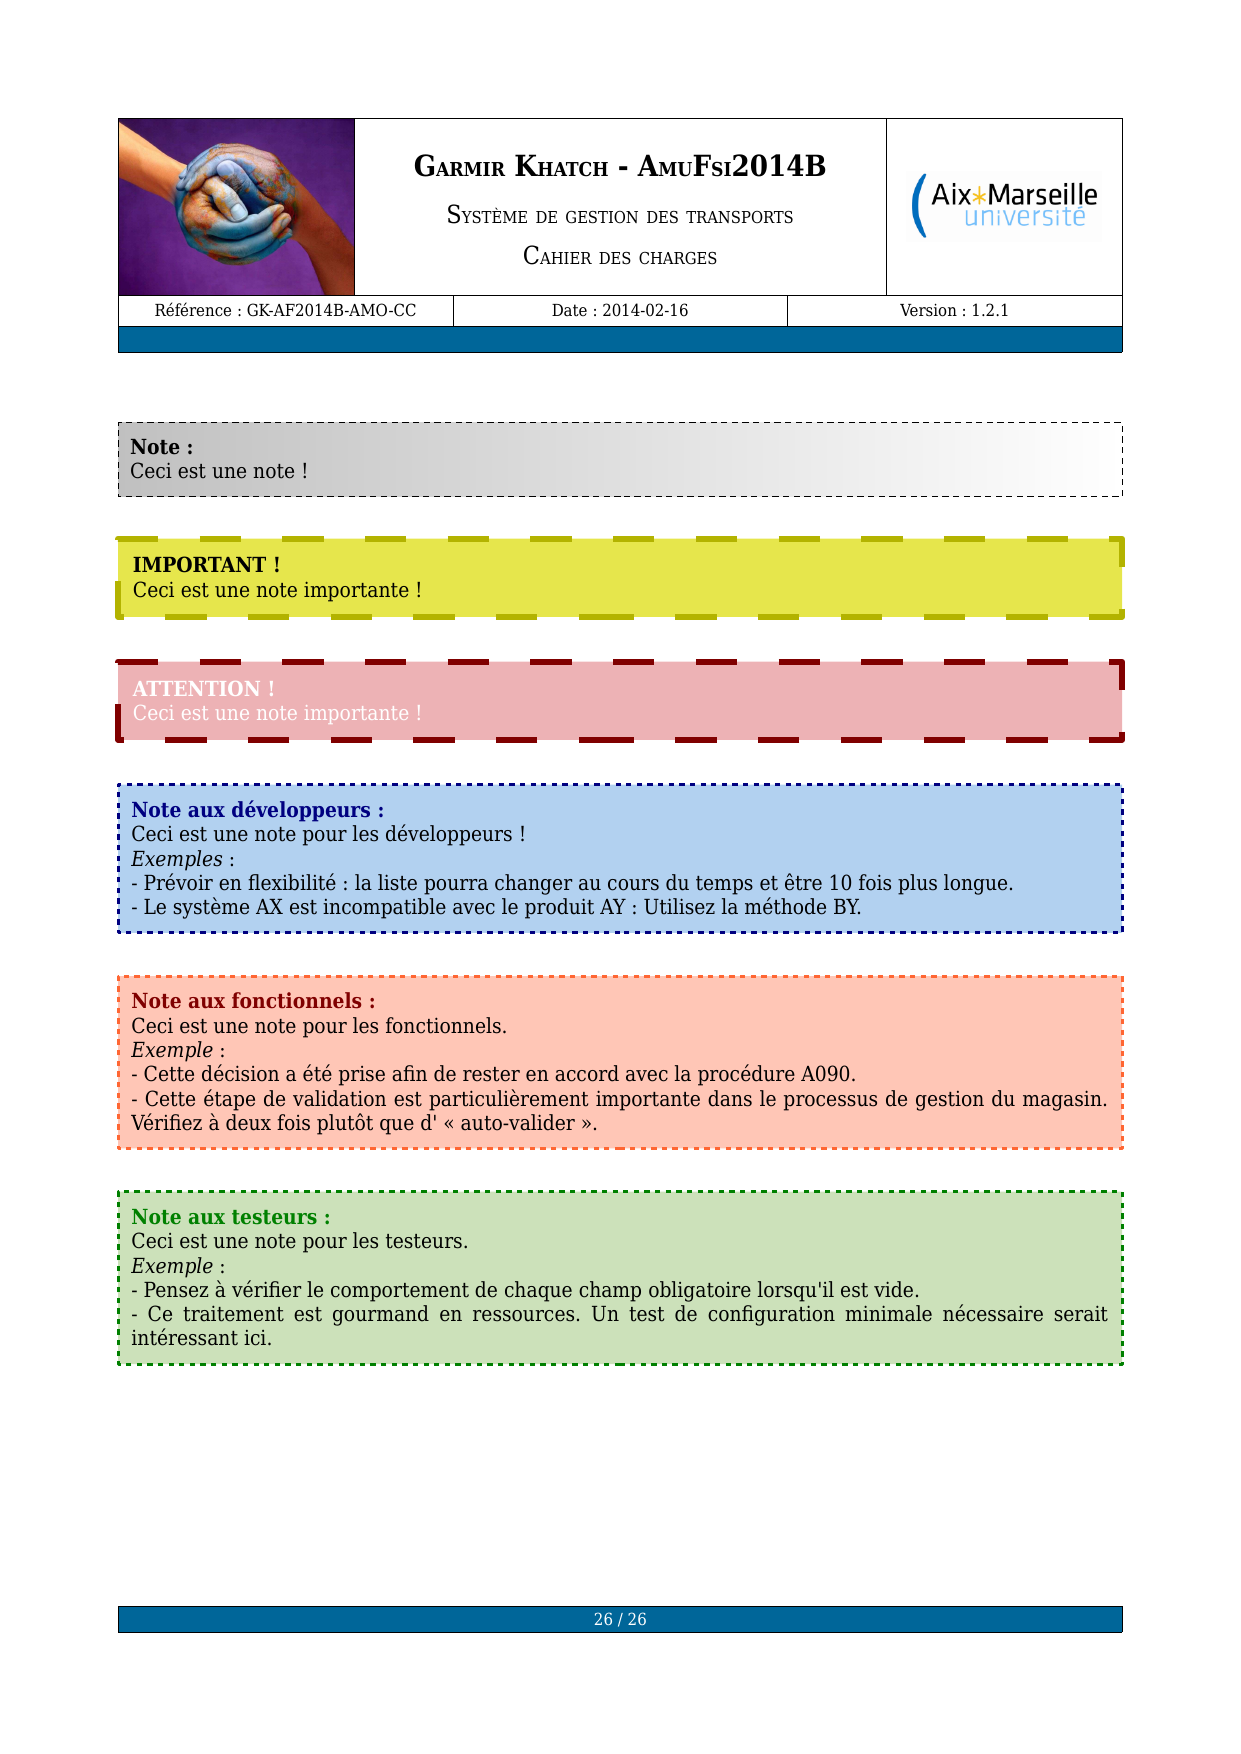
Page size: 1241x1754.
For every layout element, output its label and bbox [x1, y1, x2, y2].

picture [887, 126, 1122, 288]
picture [119, 119, 354, 295]
